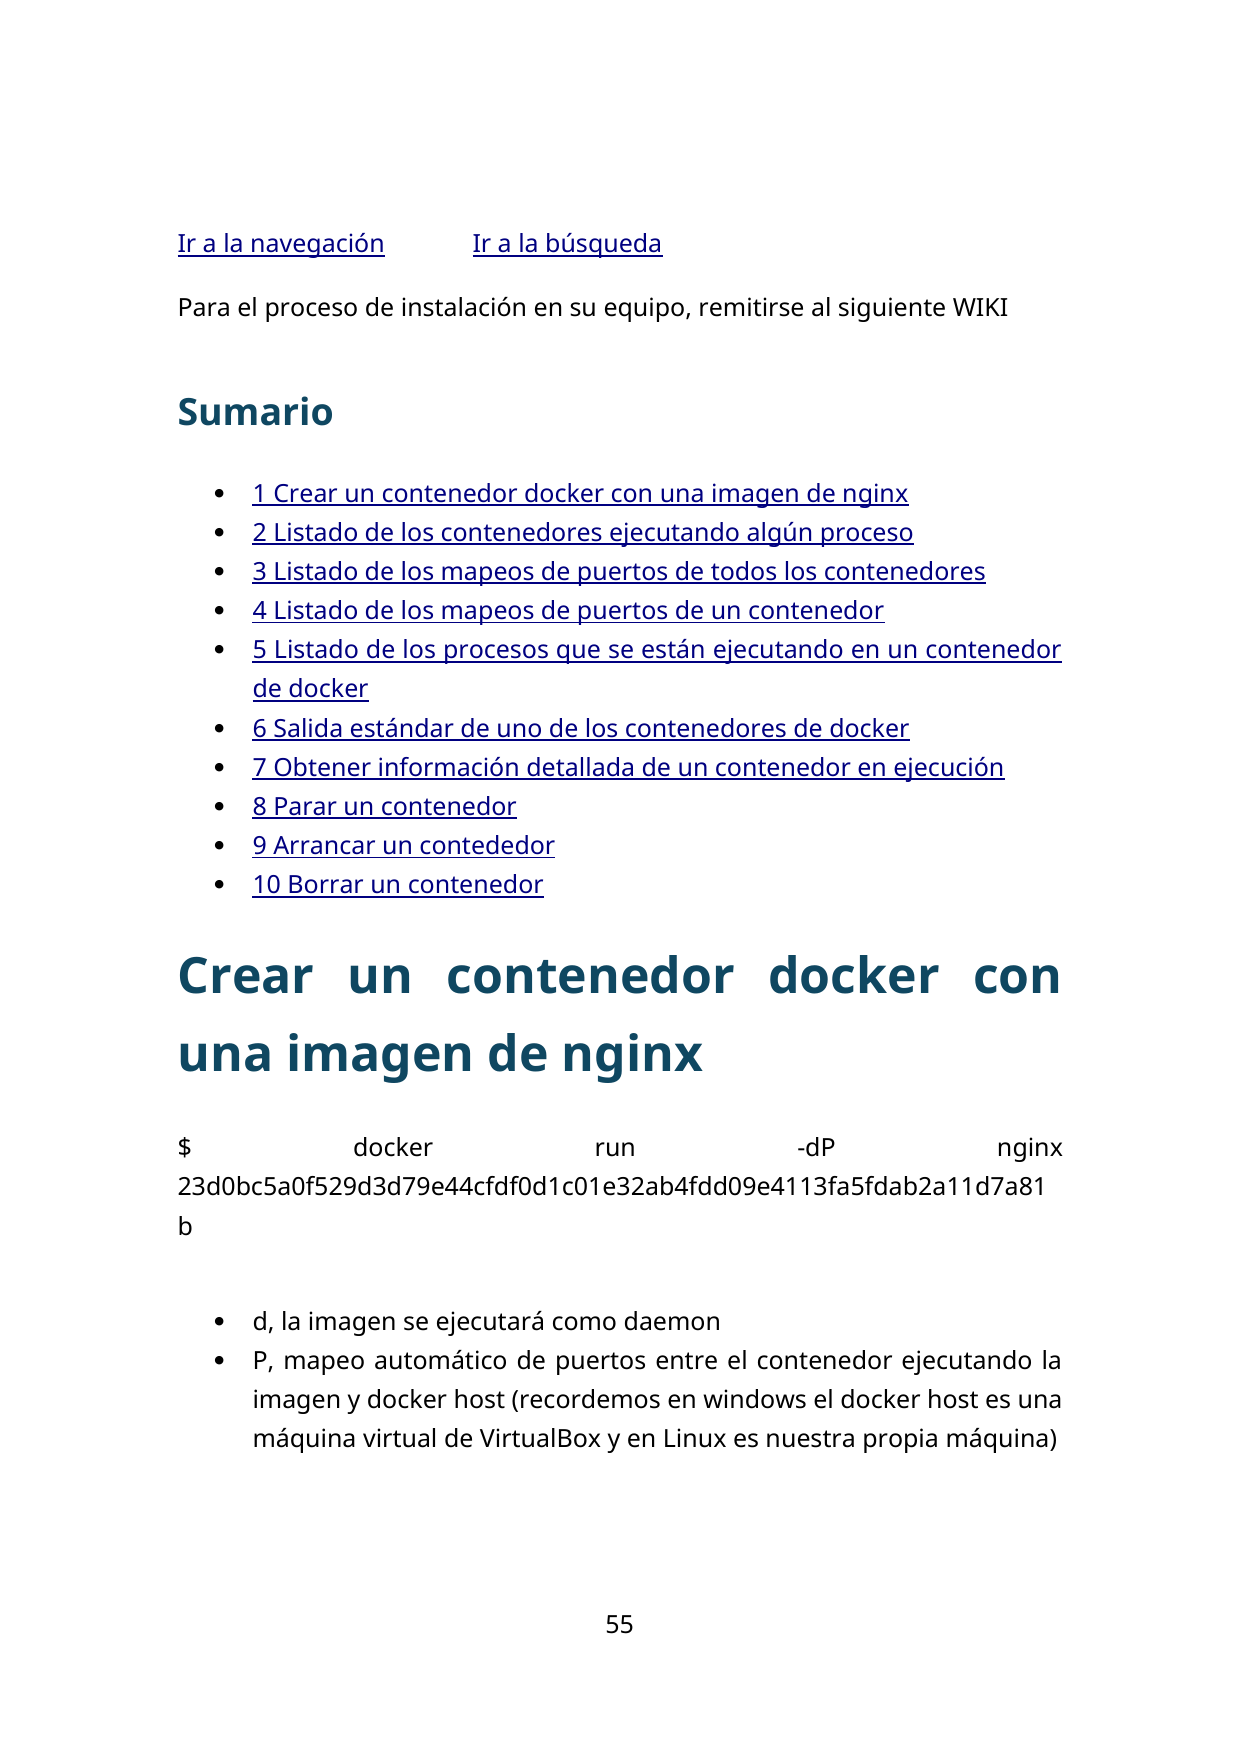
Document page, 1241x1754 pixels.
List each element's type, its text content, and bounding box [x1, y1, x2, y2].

list 1 Crear un contenedor docker con una imagen de nginx [215, 475, 1063, 509]
list 4 Listado de los mapeos de puertos de un contenedor [215, 593, 1063, 627]
list 9 Arrancar un contededor [215, 828, 1063, 862]
subtitle Sumario [177, 385, 1063, 436]
list 5 Listado de los procesos que se están ejecutando en un contenedor de docker [215, 632, 1063, 705]
text $ docker run -dP nginx 23d0bc5a0f529d3d79e44cfdf0d1c01e32ab4fdd09e4113fa5fdab2a11d7a81b [177, 1130, 1063, 1281]
list 6 Salida estándar de uno de los contenedores de docker [215, 710, 1063, 744]
list 2 Listado de los contenedores ejecutando algún proceso [215, 514, 1063, 548]
subtitle Crear un contenedor docker con una imagen de nginx [177, 939, 1063, 1086]
list 8 Parar un contenedor [215, 788, 1063, 823]
list P, mapeo automático de puertos entre el contenedor ejecutando la imagen y docker host (recordemos en windows el docker host es una máquina virtual de VirtualBox y en Linux es nuestra propia máquina) [215, 1342, 1063, 1455]
text Ir a la navegación Ir a la búsqueda [177, 226, 1063, 260]
text Para el proceso de instalación en su equipo, remitirse al siguiente WIKI [177, 290, 1063, 324]
list 10 Borrar un contenedor [215, 867, 1063, 901]
list d, la imagen se ejecutará como daemon [215, 1303, 1063, 1337]
list 3 Listado de los mapeos de puertos de todos los contenedores [215, 553, 1063, 588]
list 7 Obtener información detallada de un contenedor en ejecución [215, 749, 1063, 783]
